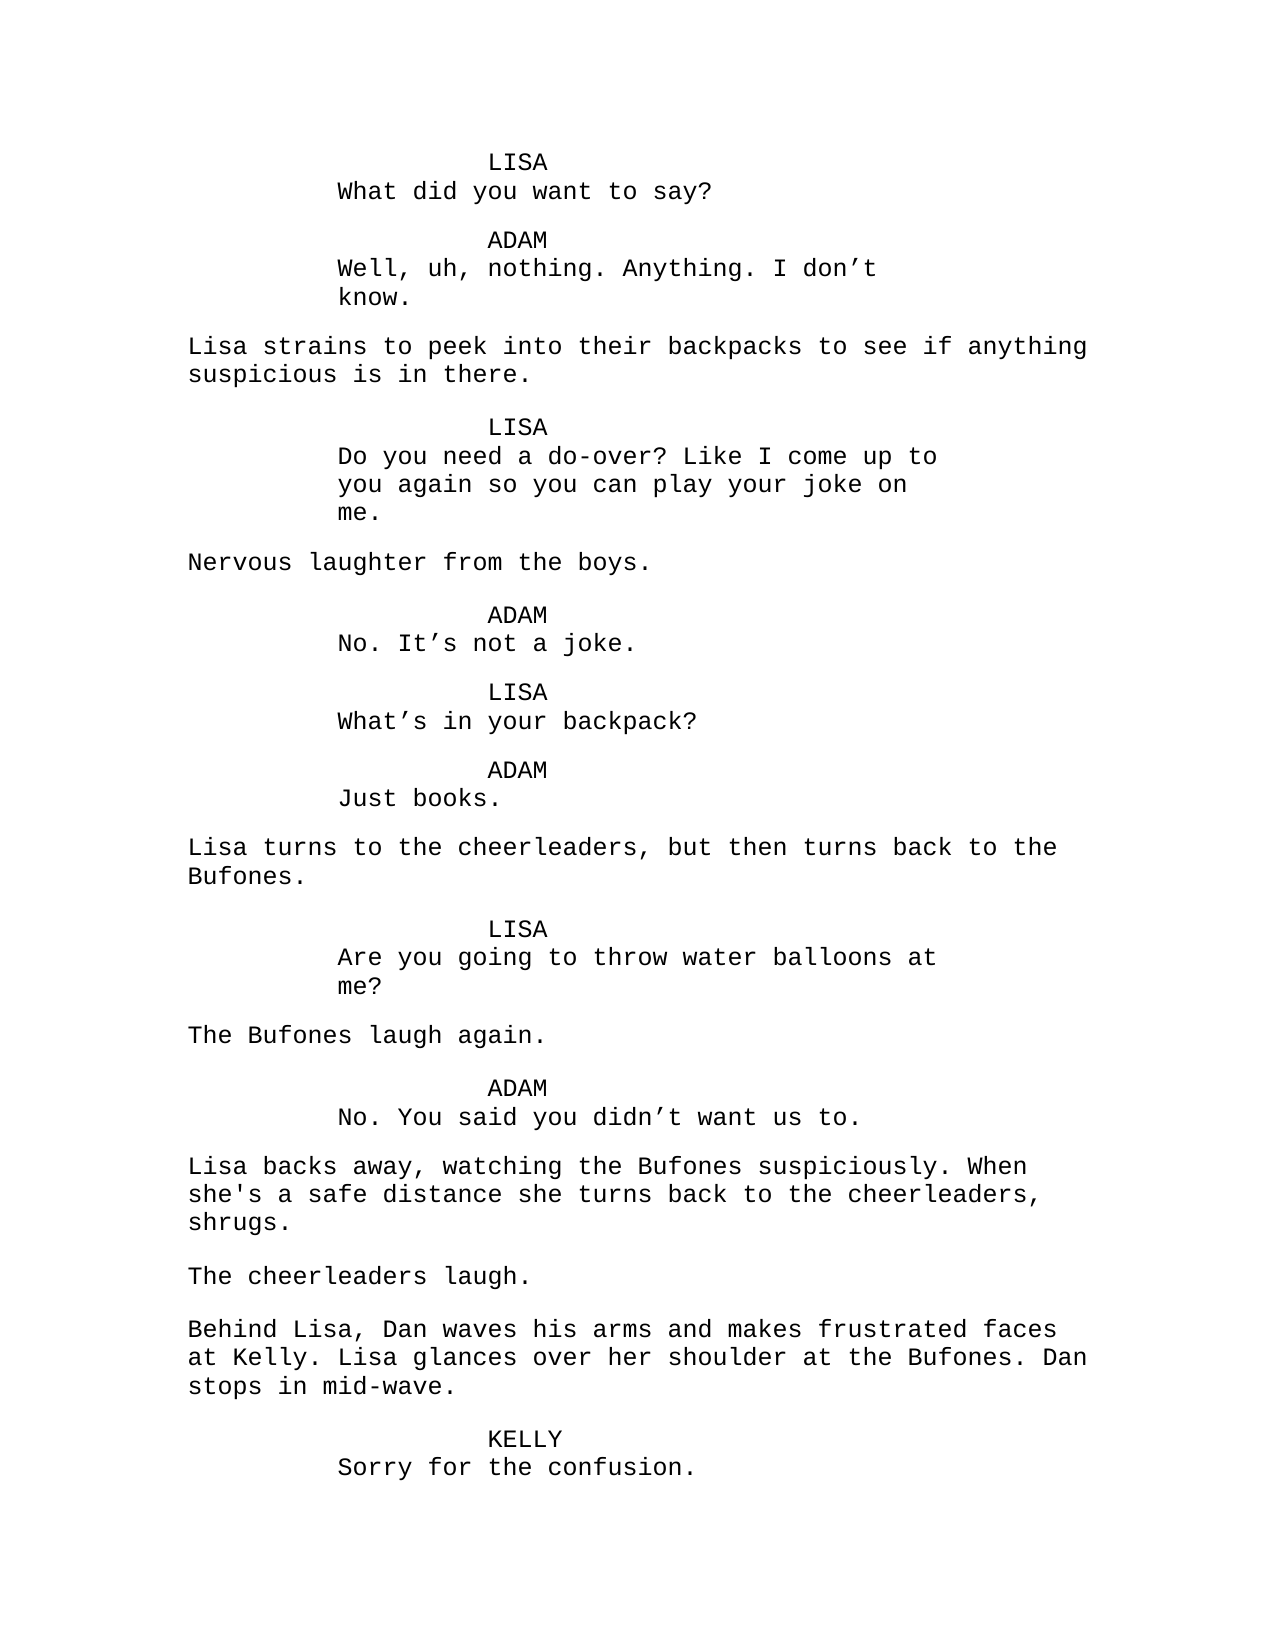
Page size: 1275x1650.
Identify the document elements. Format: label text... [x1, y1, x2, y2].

text The cheerleaders laugh. [187, 1263, 1087, 1292]
text What did you want to say? [337, 178, 937, 207]
text LISA [187, 917, 1087, 945]
text LISA [187, 680, 1087, 708]
text Lisa backs away, watching the Bufones suspiciously. When she's a safe distance she turns back to the cheerleaders, shrugs. [187, 1153, 1087, 1238]
text Lisa strains to peek into their backpacks to see if anything suspicious is in there. [187, 333, 1087, 390]
text ADAM [187, 227, 1087, 256]
text Just books. [337, 786, 937, 814]
text Well, uh, nothing. Anything. I don’t know. [337, 256, 937, 312]
text ADAM [187, 602, 1087, 631]
text LISA [187, 415, 1087, 443]
text ADAM [187, 757, 1087, 786]
text Are you going to throw water balloons at me? [337, 945, 937, 1002]
text No. You said you didn’t want us to. [337, 1104, 937, 1132]
text What’s in your backpack? [337, 708, 937, 737]
text The Bufones laugh again. [187, 1022, 1087, 1051]
text Lisa turns to the cheerleaders, but then turns back to the Bufones. [187, 835, 1087, 892]
text No. It’s not a joke. [337, 631, 937, 659]
text Do you need a do-over? Like I come up to you again so you can play your joke on me. [337, 443, 937, 528]
text Sorry for the confusion. [337, 1455, 937, 1483]
text LISA [187, 150, 1087, 178]
text Nervous laughter from the boys. [187, 549, 1087, 577]
text Behind Lisa, Dan waves his arms and makes frustrated faces at Kelly. Lisa glances over her shoulder at the Bufones. Dan stops in mid-wave. [187, 1317, 1087, 1402]
text ADAM [187, 1076, 1087, 1104]
text KELLY [187, 1427, 1087, 1455]
